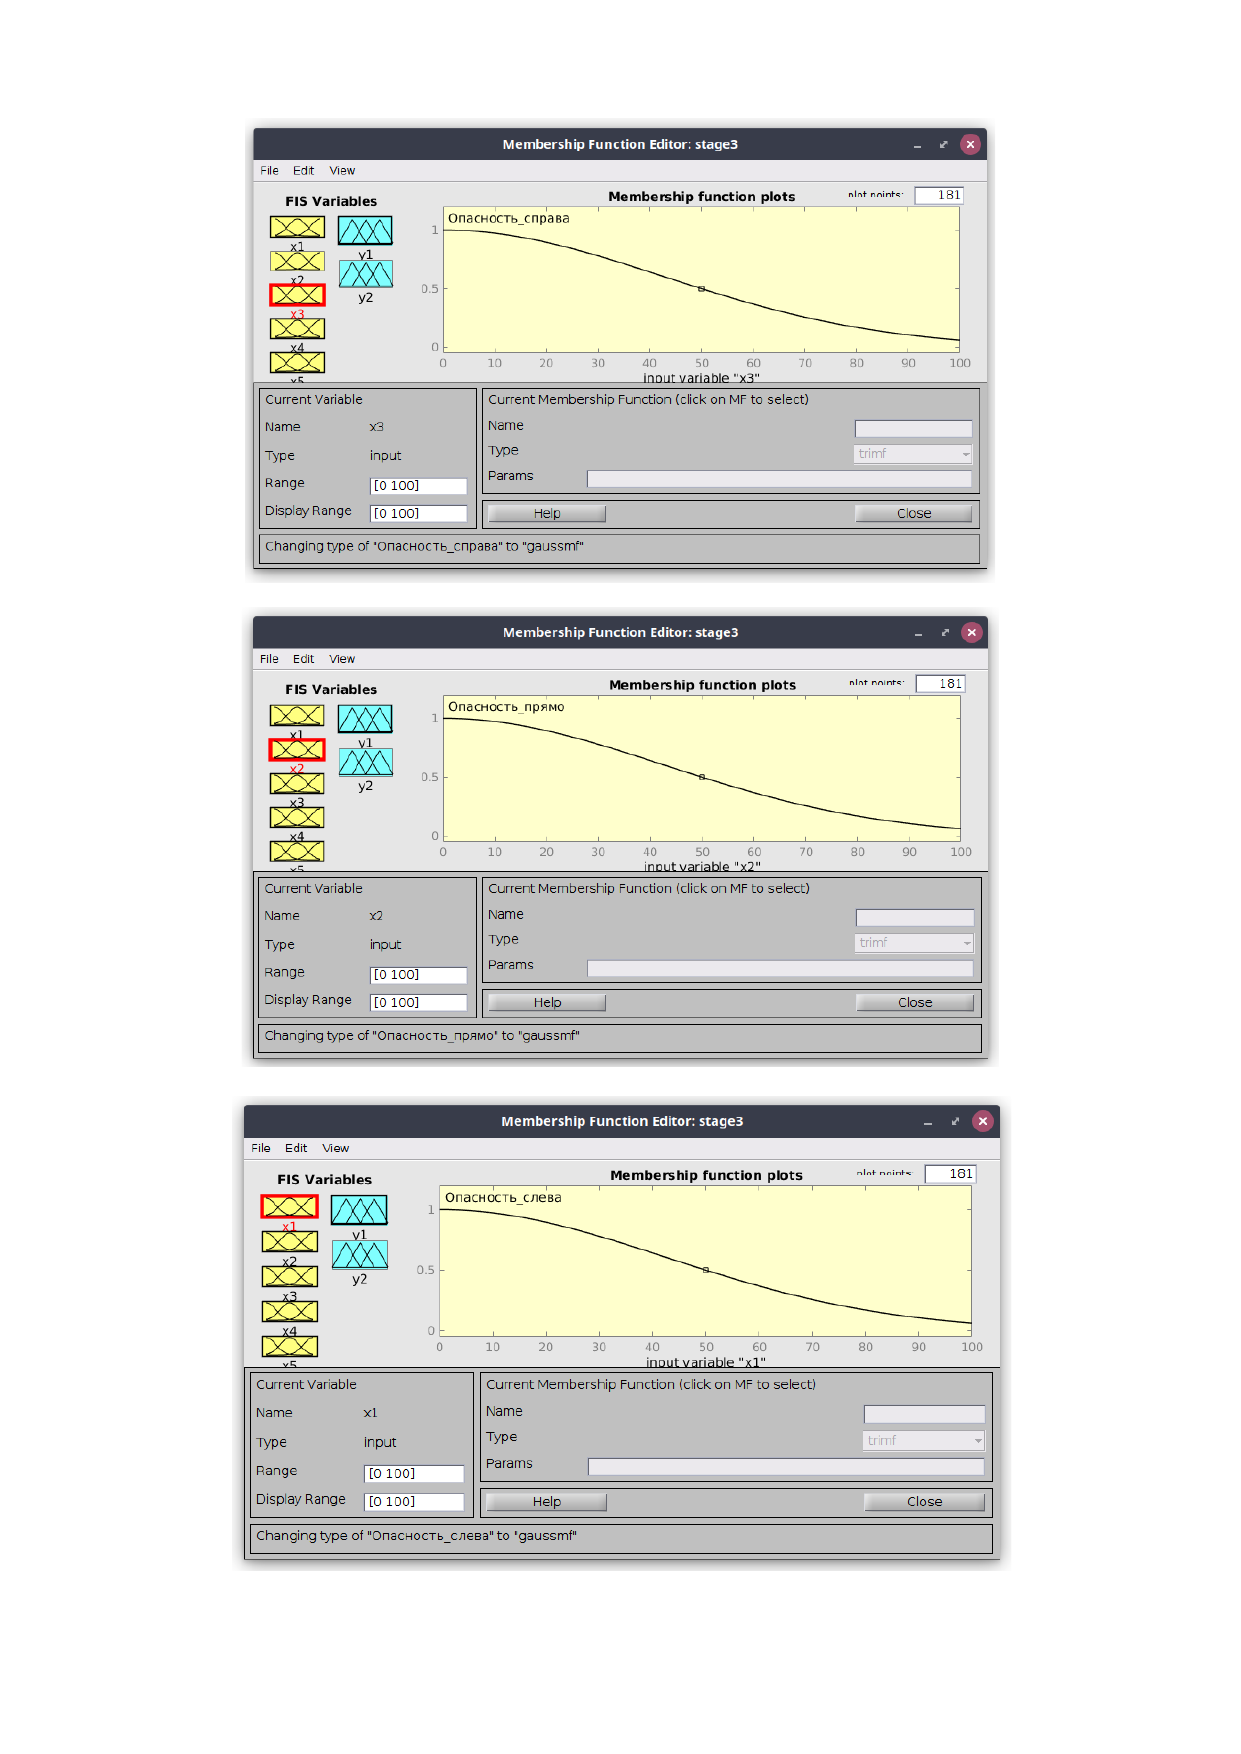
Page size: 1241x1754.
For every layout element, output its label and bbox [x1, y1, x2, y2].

picture [245, 118, 995, 583]
picture [232, 1096, 1012, 1571]
picture [241, 607, 999, 1067]
